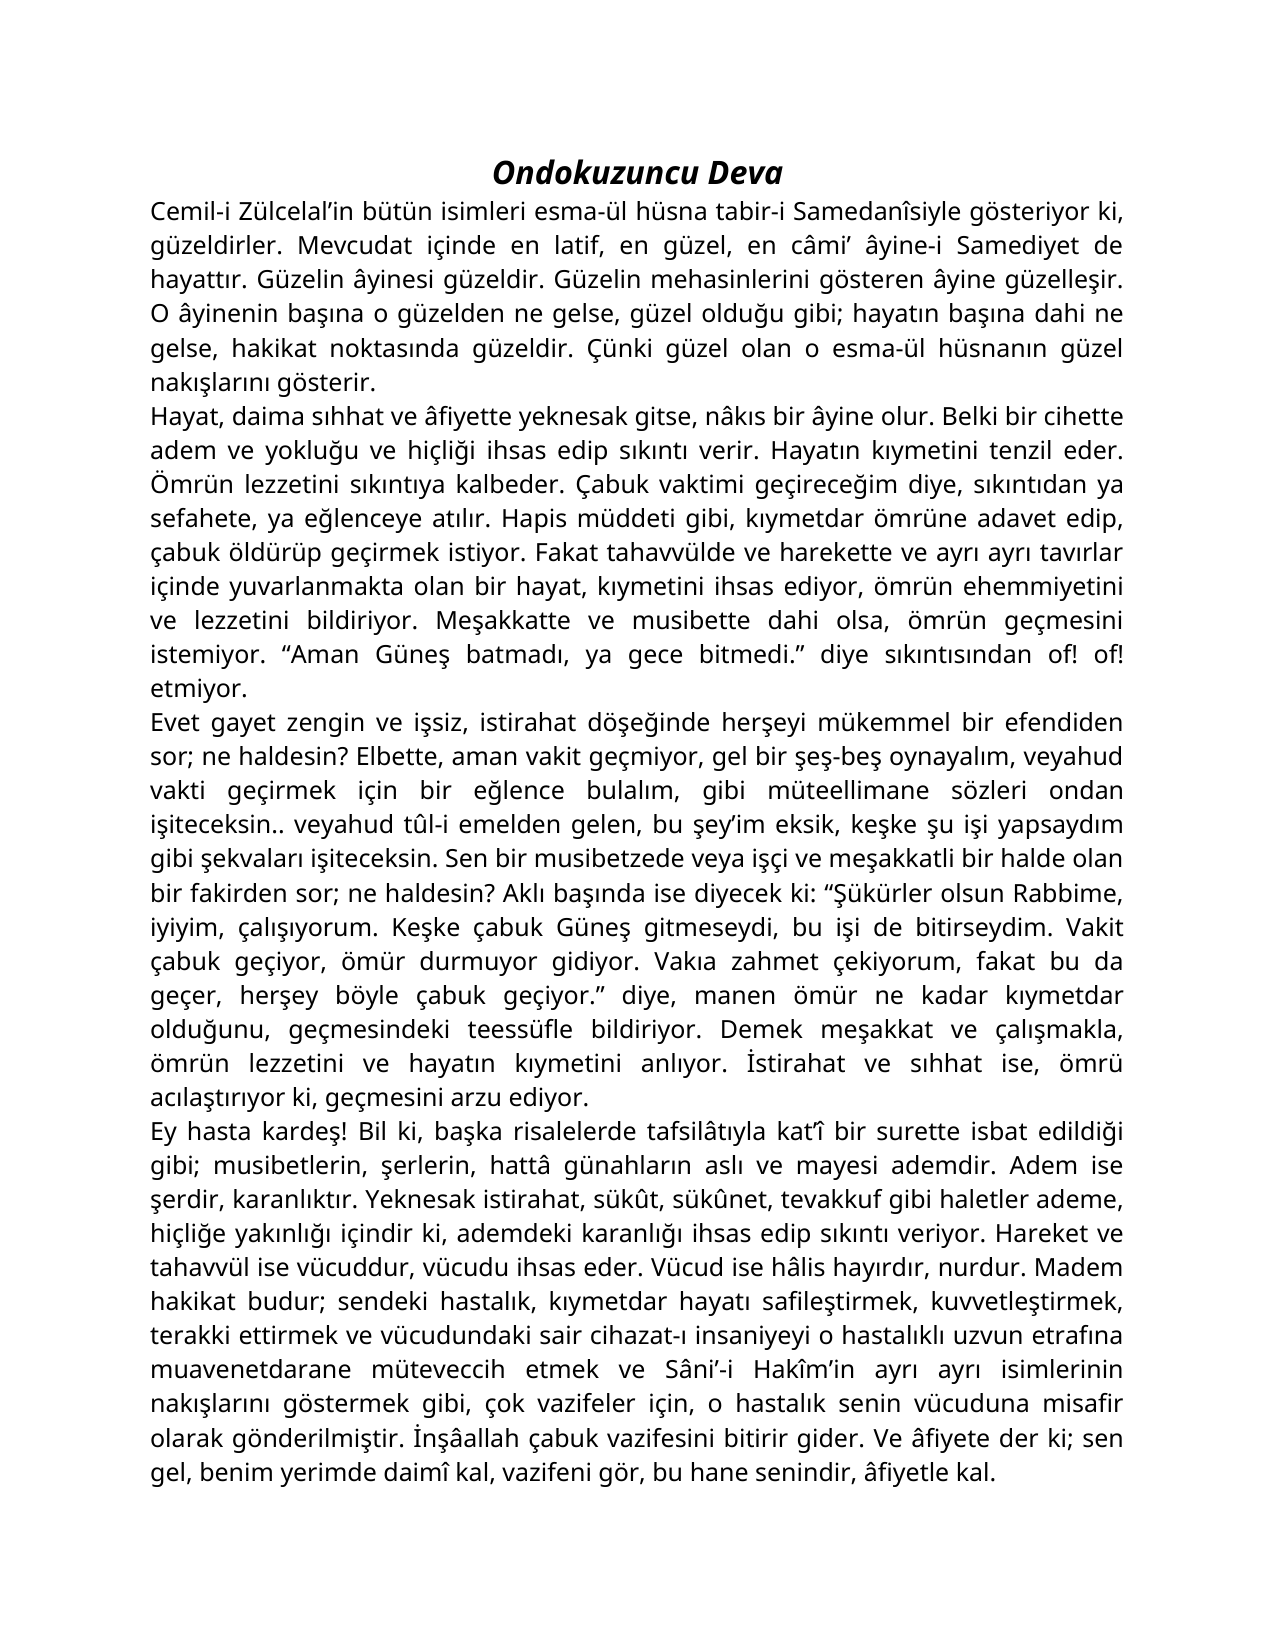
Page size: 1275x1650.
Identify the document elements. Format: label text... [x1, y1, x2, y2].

text Hayat, daima sıhhat ve âfiyette yeknesak gitse, nâkıs bir âyine olur. Belki bir cihette adem ve yokluğu ve hiçliği ihsas edip sıkıntı verir. Hayatın kıymetini tenzil eder. Ömrün lezzetini sıkıntıya kalbeder. Çabuk vaktimi geçireceğim diye, sıkıntıdan ya sefahete, ya eğlenceye atılır. Hapis müddeti gibi, kıymetdar ömrüne adavet edip, çabuk öldürüp geçirmek istiyor. Fakat tahavvülde ve harekette ve ayrı ayrı tavırlar içinde yuvarlanmakta olan bir hayat, kıymetini ihsas ediyor, ömrün ehemmiyetini ve lezzetini bildiriyor. Meşakkatte ve musibette dahi olsa, ömrün geçmesini istemiyor. “Aman Güneş batmadı, ya gece bitmedi.” diye sıkıntısından of! of! etmiyor. [150, 398, 1125, 705]
text Cemil-i Zülcelal’in bütün isimleri esma-ül hüsna tabir-i Samedanîsiyle gösteriyor ki, güzeldirler. Mevcudat içinde en latif, en güzel, en câmi’ âyine-i Samediyet de hayattır. Güzelin âyinesi güzeldir. Güzelin mehasinlerini gösteren âyine güzelleşir. O âyinenin başına o güzelden ne gelse, güzel olduğu gibi; hayatın başına dahi ne gelse, hakikat noktasında güzeldir. Çünki güzel olan o esma-ül hüsnanın güzel nakışlarını gösterir. [150, 194, 1125, 398]
text Evet gayet zengin ve işsiz, istirahat döşeğinde herşeyi mükemmel bir efendiden sor; ne haldesin? Elbette, aman vakit geçmiyor, gel bir şeş-beş oynayalım, veyahud vakti geçirmek için bir eğlence bulalım, gibi müteellimane sözleri ondan işiteceksin.. veyahud tûl-i emelden gelen, bu şey’im eksik, keşke şu işi yapsaydım gibi şekvaları işiteceksin. Sen bir musibetzede veya işçi ve meşakkatli bir halde olan bir fakirden sor; ne haldesin? Aklı başında ise diyecek ki: “Şükürler olsun Rabbime, iyiyim, çalışıyorum. Keşke çabuk Güneş gitmeseydi, bu işi de bitirseydim. Vakit çabuk geçiyor, ömür durmuyor gidiyor. Vakıa zahmet çekiyorum, fakat bu da geçer, herşey böyle çabuk geçiyor.” diye, manen ömür ne kadar kıymetdar olduğunu, geçmesindeki teessüfle bildiriyor. Demek meşakkat ve çalışmakla, ömrün lezzetini ve hayatın kıymetini anlıyor. İstirahat ve sıhhat ise, ömrü acılaştırıyor ki, geçmesini arzu ediyor. [150, 705, 1125, 1114]
text Ey hasta kardeş! Bil ki, başka risalelerde tafsilâtıyla kat’î bir surette isbat edildiği gibi; musibetlerin, şerlerin, hattâ günahların aslı ve mayesi ademdir. Adem ise şerdir, karanlıktır. Yeknesak istirahat, sükût, sükûnet, tevakkuf gibi haletler ademe, hiçliğe yakınlığı içindir ki, ademdeki karanlığı ihsas edip sıkıntı veriyor. Hareket ve tahavvül ise vücuddur, vücudu ihsas eder. Vücud ise hâlis hayırdır, nurdur. Madem hakikat budur; sendeki hastalık, kıymetdar hayatı safileştirmek, kuvvetleştirmek, terakki ettirmek ve vücudundaki sair cihazat-ı insaniyeyi o hastalıklı uzvun etrafına muavenetdarane müteveccih etmek ve Sâni’-i Hakîm’in ayrı ayrı isimlerinin nakışlarını göstermek gibi, çok vazifeler için, o hastalık senin vücuduna misafir olarak gönderilmiştir. İnşâallah çabuk vazifesini bitirir gider. Ve âfiyete der ki; sen gel, benim yerimde daimî kal, vazifeni gör, bu hane senindir, âfiyetle kal. [150, 1114, 1125, 1488]
subtitle Ondokuzuncu Deva [150, 150, 1125, 194]
